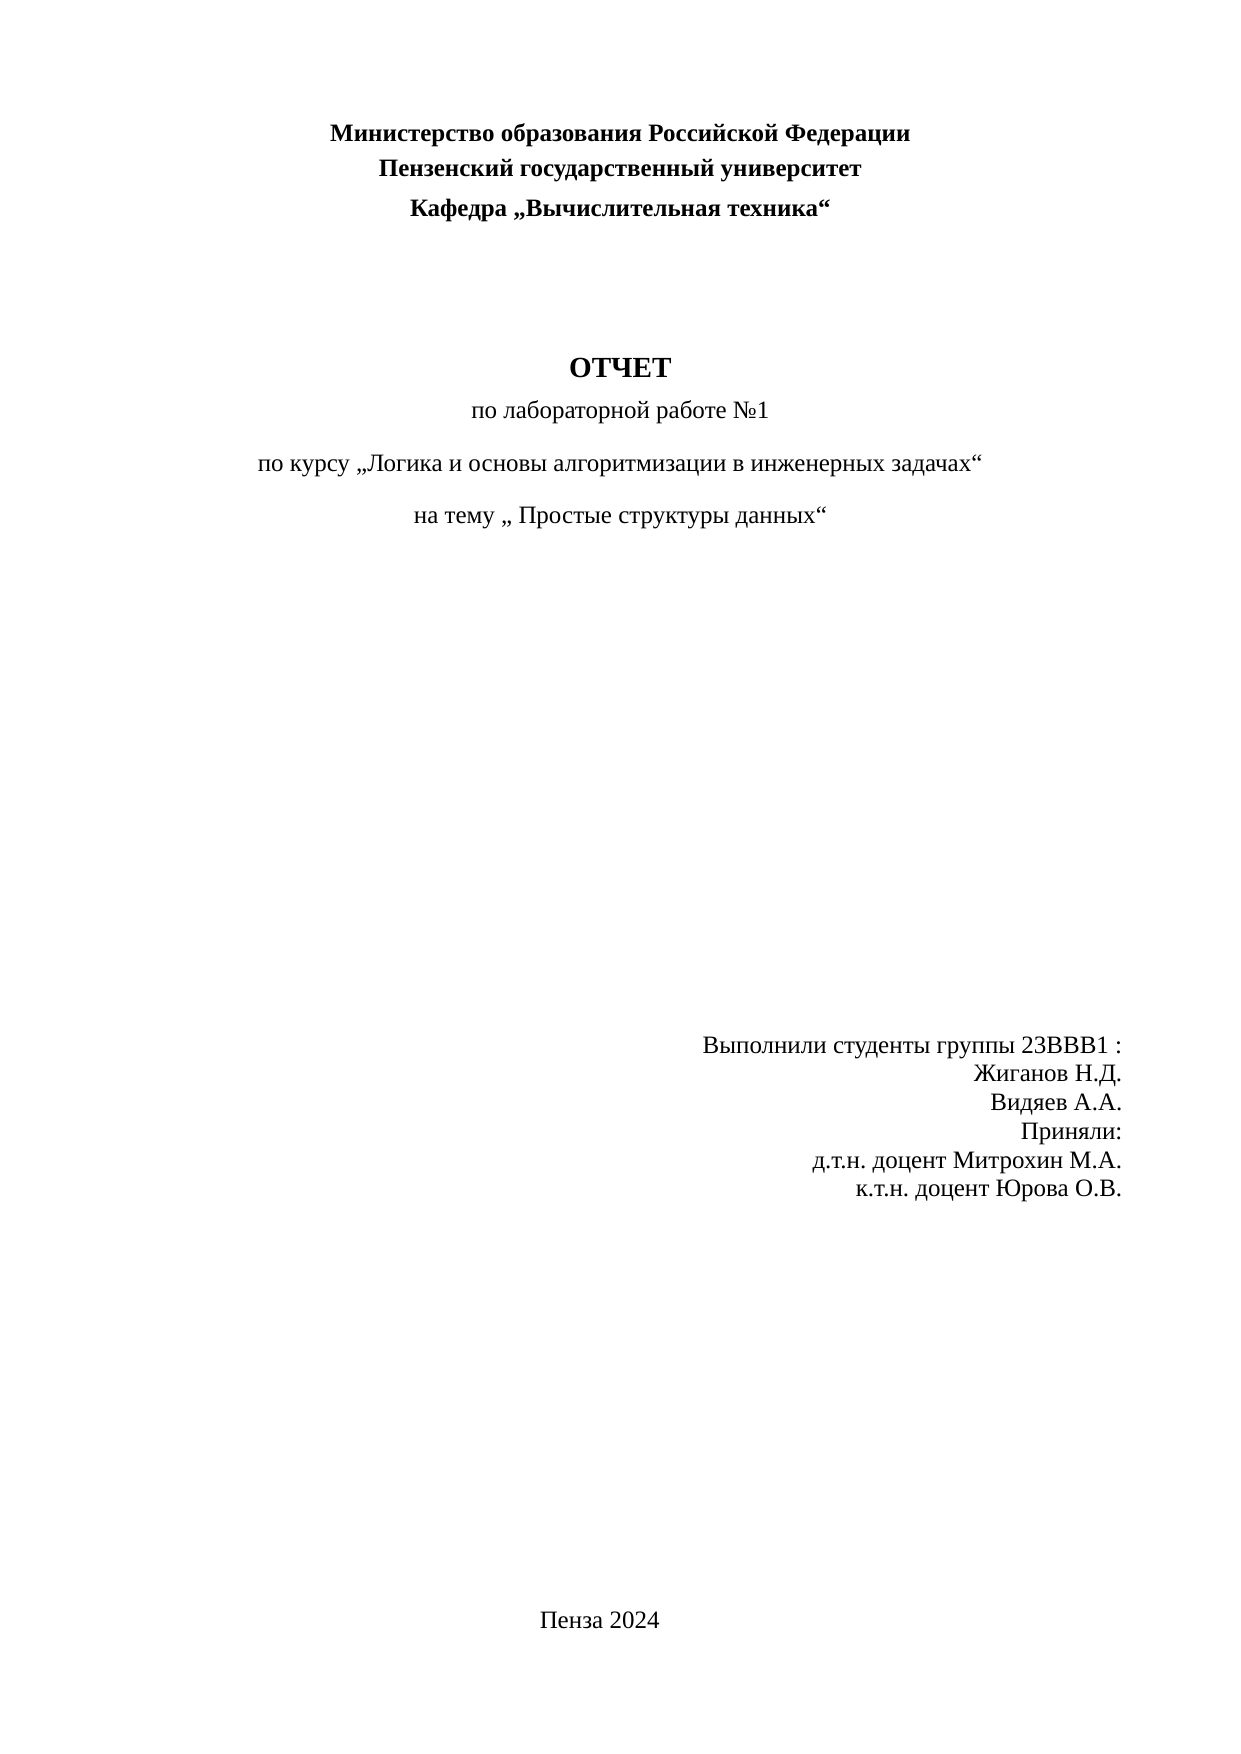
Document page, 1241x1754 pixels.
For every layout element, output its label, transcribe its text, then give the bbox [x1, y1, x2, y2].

text Выполнили студенты группы 23ВВВ1 : [118, 1030, 1122, 1058]
text Жиганов Н.Д. [118, 1058, 1122, 1087]
text ОТЧЕТ [118, 350, 1122, 383]
text Кафедра „Вычислительная техника“ [118, 193, 1122, 222]
text Министерство образования Российской Федерации [118, 118, 1122, 147]
text по лабораторной работе №1 [118, 395, 1122, 424]
text Видяев А.А. [118, 1087, 1122, 1116]
text Приняли: [118, 1116, 1122, 1145]
text по курсу „Логика и основы алгоритмизации в инженерных задачах“ [118, 448, 1122, 477]
text к.т.н. доцент Юрова О.В. [118, 1173, 1122, 1202]
text д.т.н. доцент Митрохин М.А. [118, 1145, 1122, 1173]
text Пенза 2024 [118, 1605, 1081, 1633]
text на тему „ Простые структуры данных“ [118, 500, 1122, 529]
text Пензенский государственный университет [118, 153, 1122, 182]
